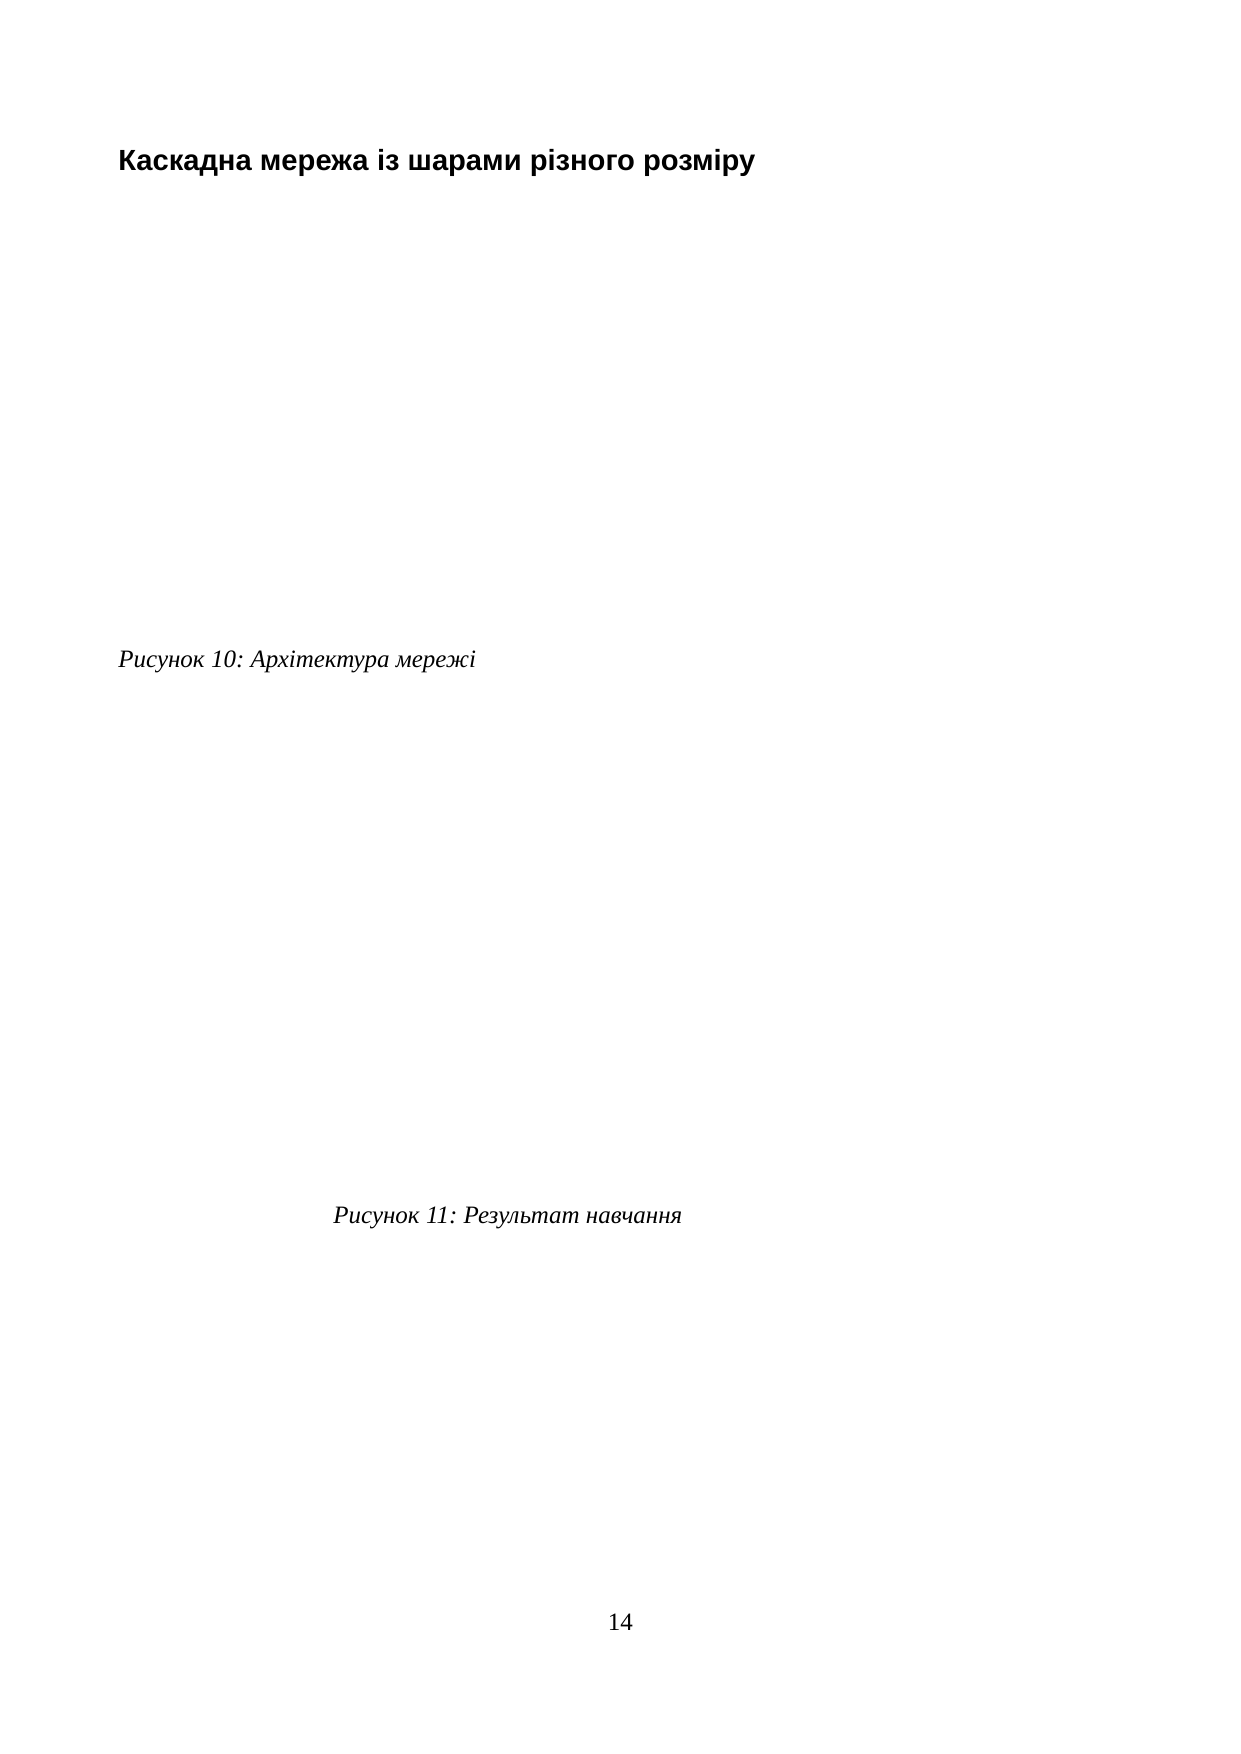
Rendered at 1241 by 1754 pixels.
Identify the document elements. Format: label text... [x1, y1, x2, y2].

subtitle Каскадна мережа із шарами різного розміру [118, 143, 1122, 177]
text Рисунок 10: Архітектура мережі [118, 248, 1122, 672]
text Рисунок 11: Результат навчання [333, 777, 907, 1229]
